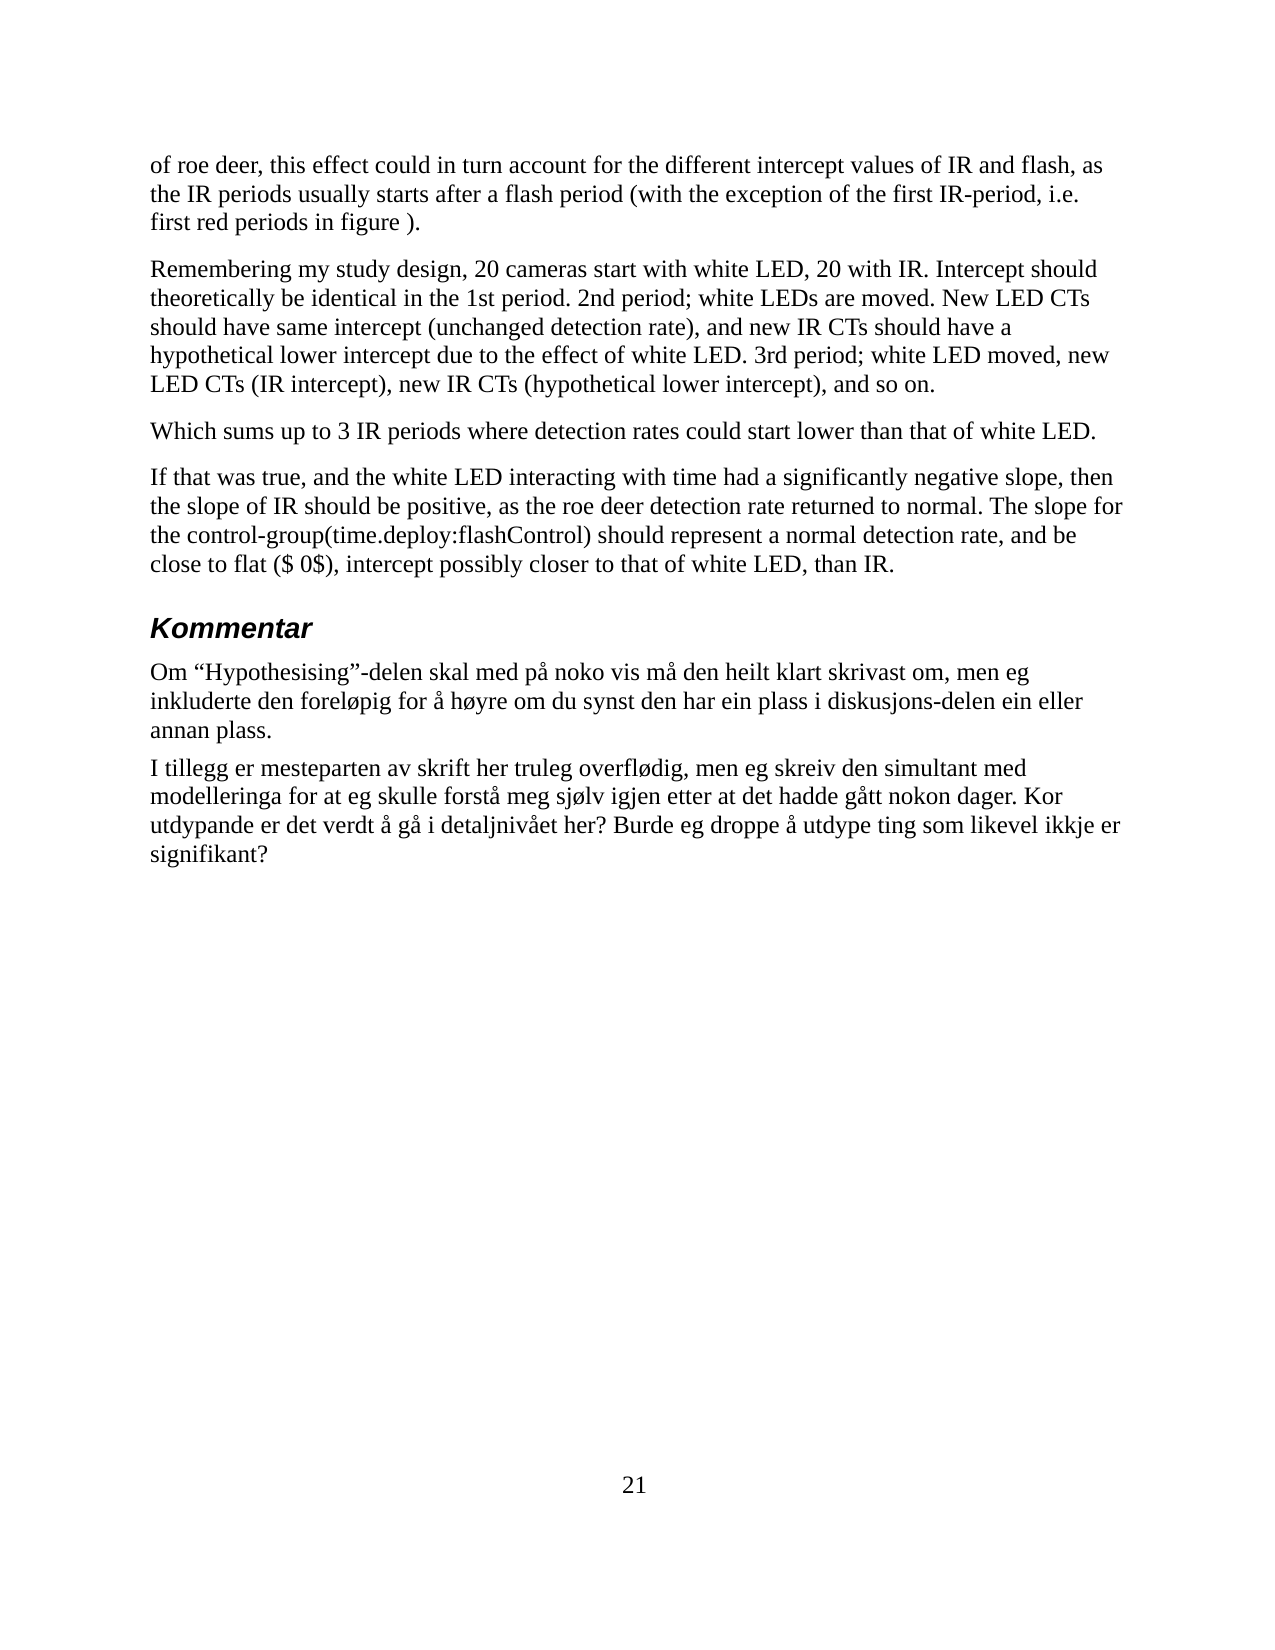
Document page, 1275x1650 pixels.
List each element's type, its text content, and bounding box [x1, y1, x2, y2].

text Remembering my study design, 20 cameras start with white LED, 20 with IR. Intercept should theoretically be identical in the 1st period. 2nd period; white LEDs are moved. New LED CTs should have same intercept (unchanged detection rate), and new IR CTs should have a hypothetical lower intercept due to the effect of white LED. 3rd period; white LED moved, new LED CTs (IR intercept), new IR CTs (hypothetical lower intercept), and so on. [150, 254, 1125, 398]
text Which sums up to 3 IR periods where detection rates could start lower than that of white LED. [150, 416, 1125, 444]
text If that was true, and the white LED interacting with time had a significantly negative slope, then the slope of IR should be positive, as the roe deer detection rate returned to normal. The slope for the control-group(time.deploy:flashControl) should represent a normal detection rate, and be close to flat ($ 0$), intercept possibly closer to that of white LED, than IR. [150, 462, 1125, 577]
text I tillegg er mesteparten av skrift her truleg overflødig, men eg skreiv den simultant med modelleringa for at eg skulle forstå meg sjølv igjen etter at det hadde gått nokon dager. Kor utdypande er det verdt å gå i detaljnivået her? Burde eg droppe å utdype ting som likevel ikkje er signifikant? [150, 753, 1125, 868]
text Om “Hypothesising”-delen skal med på noko vis må den heilt klart skrivast om, men eg inkluderte den foreløpig for å høyre om du synst den har ein plass i diskusjons-delen ein eller annan plass. [150, 657, 1125, 744]
text of roe deer, this effect could in turn account for the different intercept values of IR and flash, as the IR periods usually starts after a flash period (with the exception of the first IR-period, i.e. first red periods in figure ). [150, 150, 1125, 236]
subtitle Kommentar [150, 611, 1125, 645]
